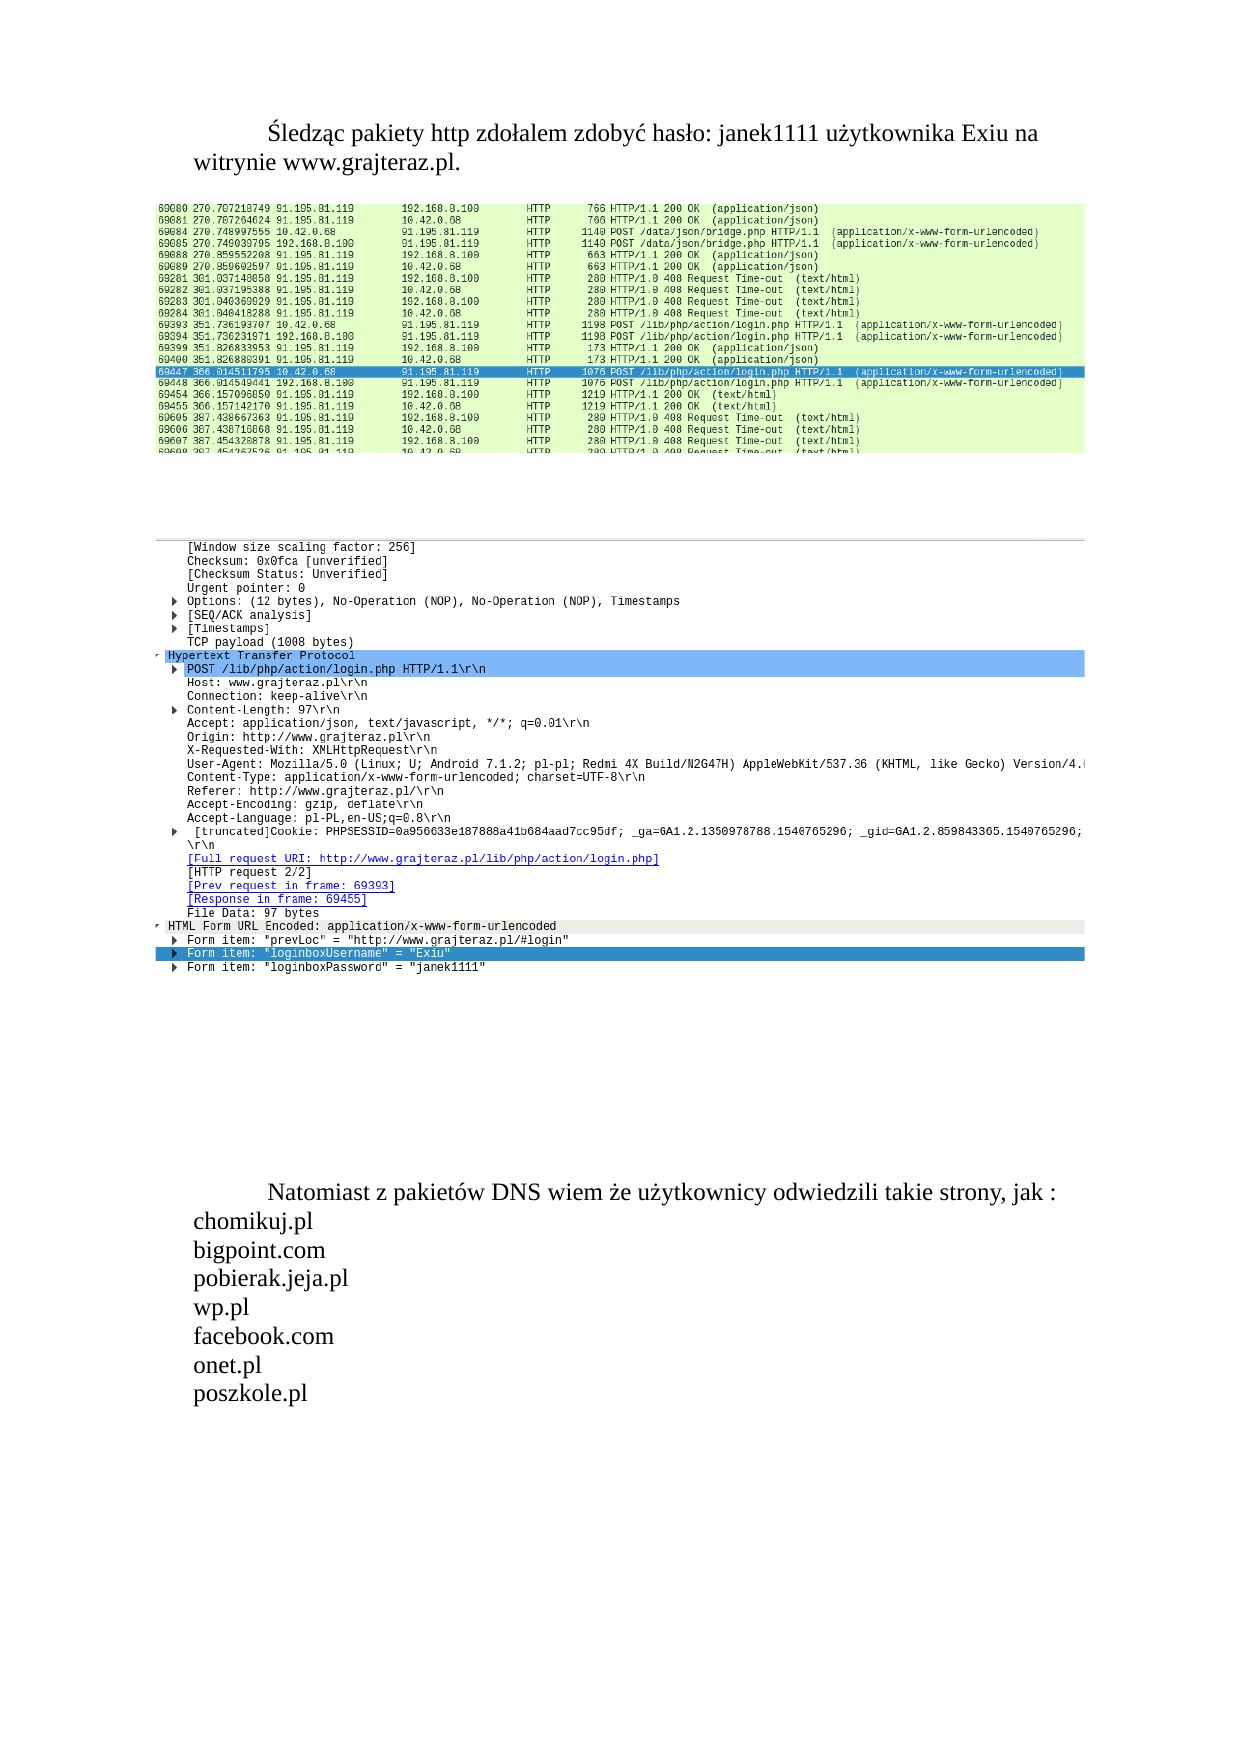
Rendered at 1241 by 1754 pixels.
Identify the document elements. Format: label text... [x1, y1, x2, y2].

list chomikuj.pl [193, 1206, 1122, 1235]
list onet.pl [193, 1350, 1122, 1378]
picture [155, 204, 1085, 453]
picture [155, 538, 1085, 976]
list bigpoint.com [193, 1235, 1122, 1263]
list Śledząc pakiety http zdołalem zdobyć hasło: janek1111 użytkownika Exiu na witrynie www.grajteraz.pl. [193, 118, 1122, 176]
list pobierak.jeja.pl [193, 1263, 1122, 1292]
list Natomiast z pakietów DNS wiem że użytkownicy odwiedzili takie strony, jak : [193, 1177, 1122, 1206]
list wp.pl [193, 1292, 1122, 1321]
list facebook.com [193, 1321, 1122, 1350]
list poszkole.pl [193, 1378, 1122, 1407]
